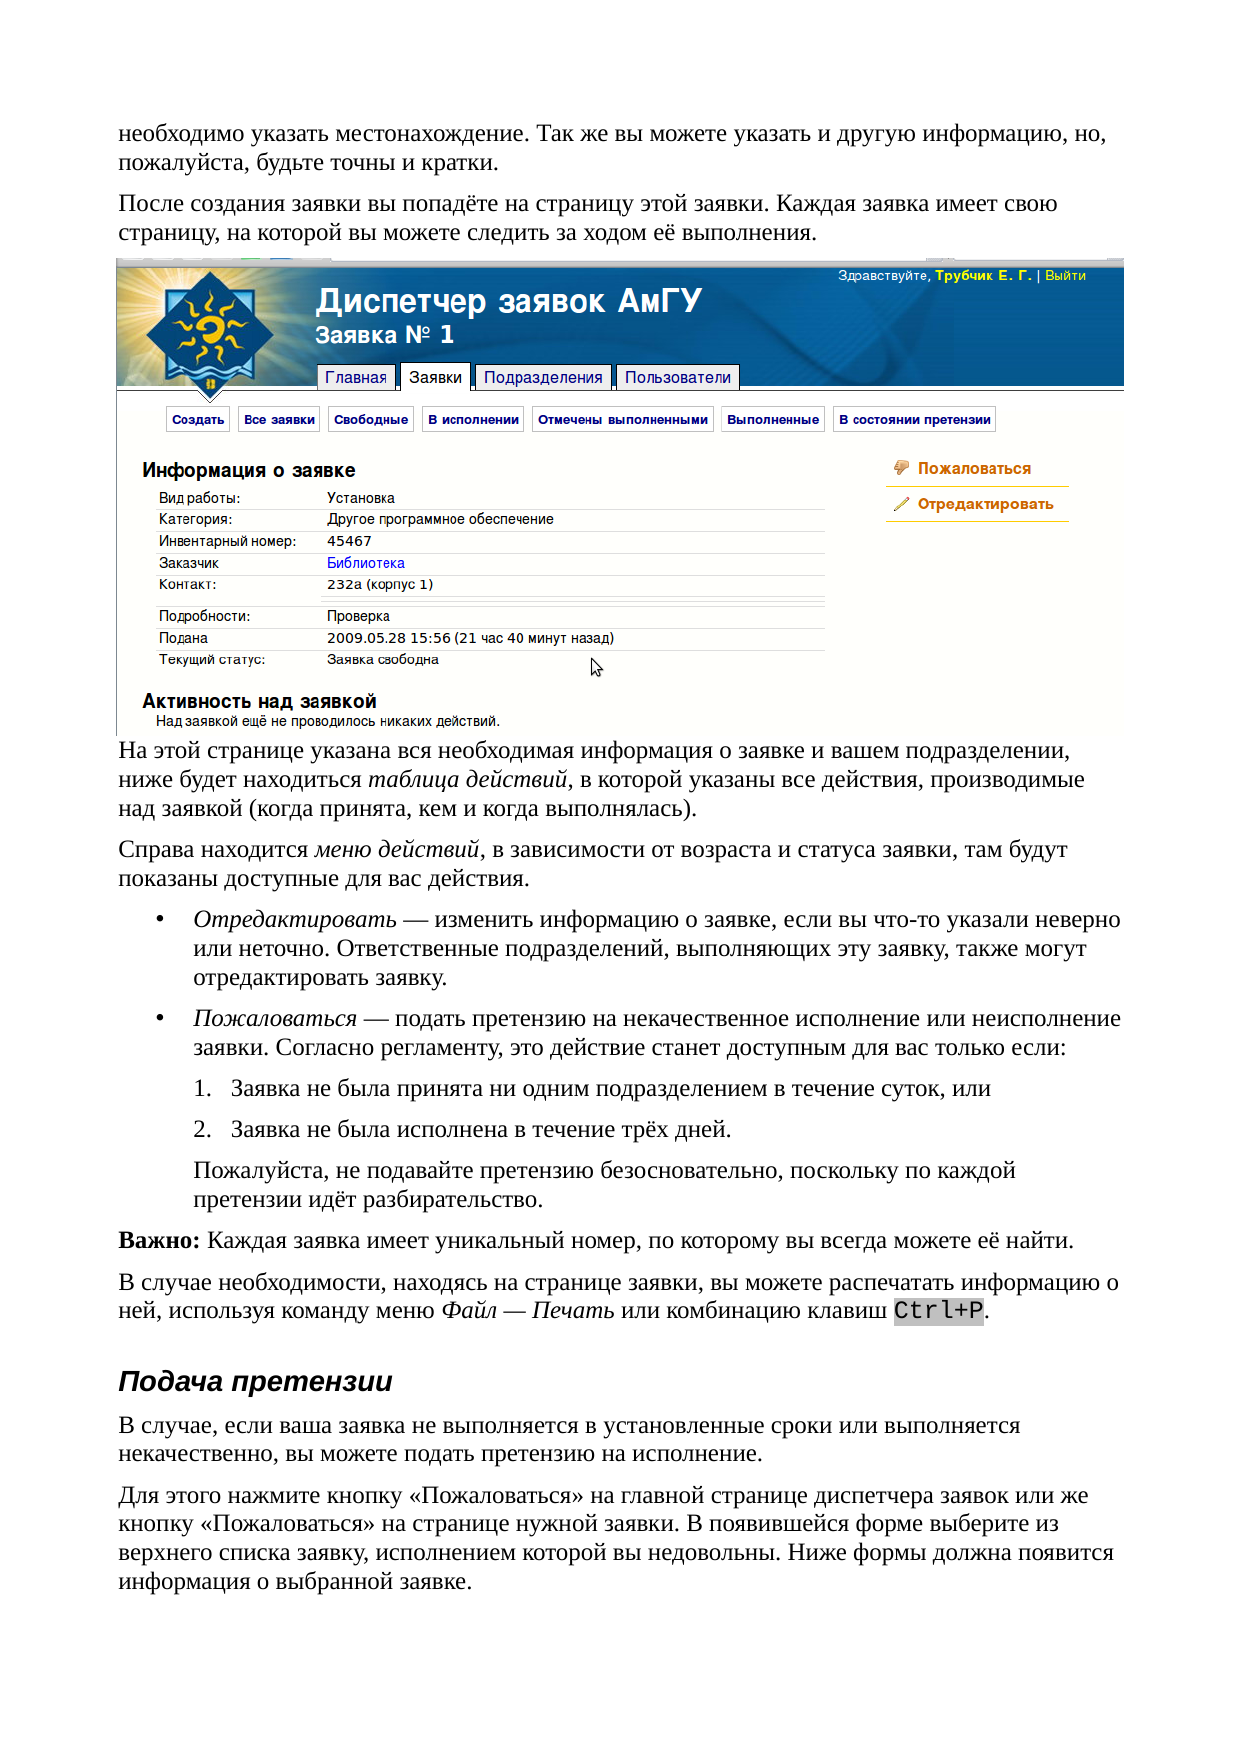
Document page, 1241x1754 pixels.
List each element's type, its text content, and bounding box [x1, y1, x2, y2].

text Важно: Каждая заявка имеет уникальный номер, по которому вы всегда можете её найти. [118, 1225, 1122, 1254]
text После создания заявки вы попадёте на страницу этой заявки. Каждая заявка имеет свою страницу, на которой вы можете следить за ходом её выполнения. [118, 188, 1122, 246]
text На этой странице указана вся необходимая информация о заявке и вашем подразделении, ниже будет находиться таблица действий, в которой указаны все действия, производимые над заявкой (когда принята, кем и когда выполнялась). [118, 736, 1122, 822]
text необходимо указать местонахождение. Так же вы можете указать и другую информацию, но, пожалуйста, будьте точны и кратки. [118, 118, 1122, 176]
text В случае необходимости, находясь на странице заявки, вы можете распечатать информацию о ней, используя команду меню Файл — Печать или комбинацию клавиш Ctrl+P. [118, 1267, 1122, 1326]
picture [116, 258, 1124, 736]
list Заявка не была исполнена в течение трёх дней. [193, 1114, 1122, 1143]
list Пожалуйста, не подавайте претензию безосновательно, поскольку по каждой претензии идёт разбирательство. [156, 1155, 1122, 1213]
text В случае, если ваша заявка не выполняется в установленные сроки или выполняется некачественно, вы можете подать претензию на исполнение. [118, 1410, 1122, 1467]
text Для этого нажмите кнопку «Пожаловаться» на главной странице диспетчера заявок или же кнопку «Пожаловаться» на странице нужной заявки. В появившейся форме выберите из верхнего списка заявку, исполнением которой вы недовольны. Ниже формы должна появится информация о выбранной заявке. [118, 1480, 1122, 1595]
list Заявка не была принята ни одним подразделением в течение суток, или [193, 1073, 1122, 1102]
list Пожаловаться — подать претензию на некачественное исполнение или неисполнение заявки. Согласно регламенту, это действие станет доступным для вас только если: [156, 1003, 1122, 1060]
subtitle Подача претензии [118, 1364, 1122, 1397]
text Справа находится меню действий, в зависимости от возраста и статуса заявки, там будут показаны доступные для вас действия. [118, 834, 1122, 892]
list Отредактировать — изменить информацию о заявке, если вы что-то указали неверно или неточно. Ответственные подразделений, выполняющих эту заявку, также могут отредактировать заявку. [156, 904, 1122, 990]
